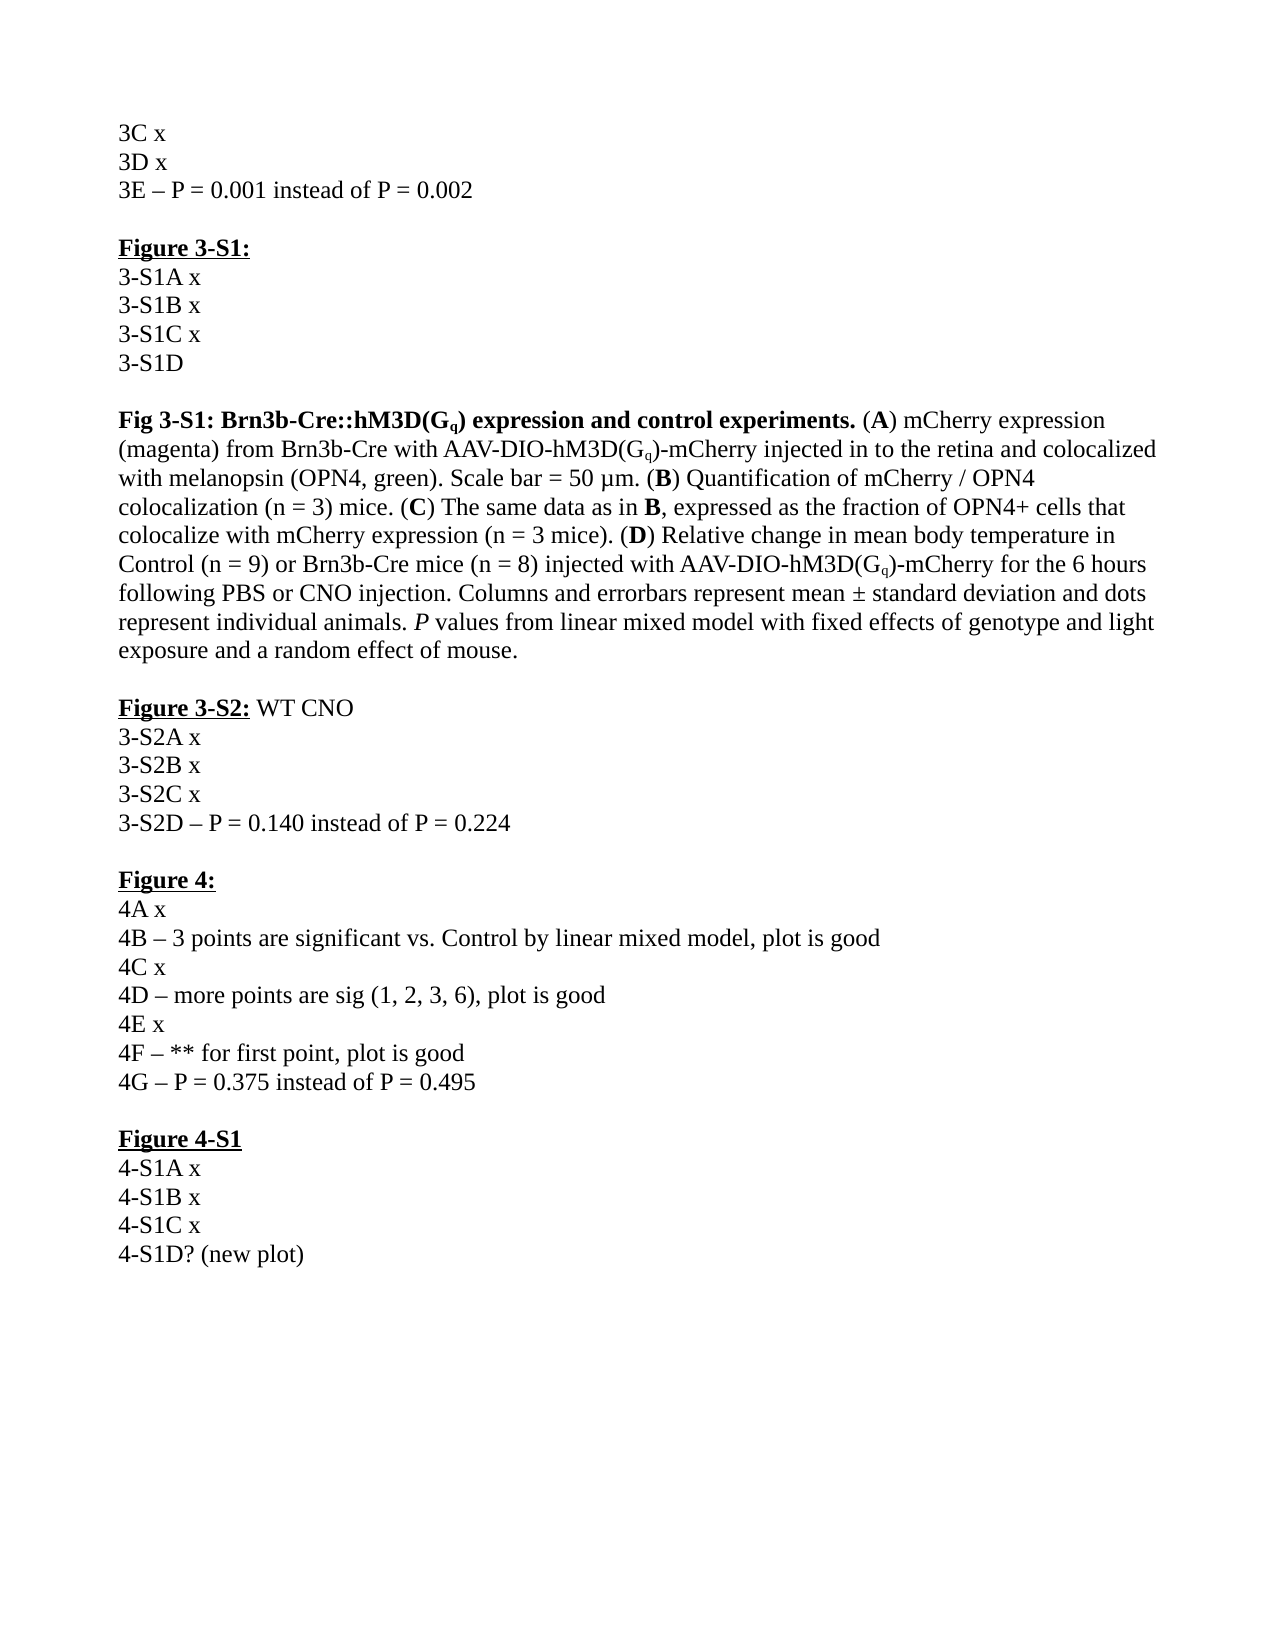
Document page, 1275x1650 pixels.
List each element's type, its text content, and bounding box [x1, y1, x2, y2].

text Figure 3-S2: WT CNO [118, 693, 1157, 722]
text Figure 3-S1: [118, 233, 1157, 262]
text 4F – ** for first point, plot is good [118, 1038, 1157, 1067]
text 4B – 3 points are significant vs. Control by linear mixed model, plot is good [118, 923, 1157, 952]
text 3-S1C x [118, 319, 1157, 348]
text 4G – P = 0.375 instead of P = 0.495 [118, 1067, 1157, 1096]
text 4-S1B x [118, 1182, 1157, 1211]
text Fig 3-S1: Brn3b-Cre::hM3D(Gq) expression and control experiments. (A) mCherry expression (magenta) from Brn3b-Cre with AAV-DIO-hM3D(Gq)-mCherry injected in to the retina and colocalized with melanopsin (OPN4, green). Scale bar = 50 µm. (B) Quantification of mCherry / OPN4 colocalization (n = 3) mice. (C) The same data as in B, expressed as the fraction of OPN4+ cells that colocalize with mCherry expression (n = 3 mice). (D) Relative change in mean body temperature in Control (n = 9) or Brn3b-Cre mice (n = 8) injected with AAV-DIO-hM3D(Gq)-mCherry for the 6 hours following PBS or CNO injection. Columns and errorbars represent mean ± standard deviation and dots represent individual animals. P values from linear mixed model with fixed effects of genotype and light exposure and a random effect of mouse. [118, 406, 1157, 664]
text 3-S1B x [118, 291, 1157, 319]
text 3D x [118, 147, 1157, 176]
text 4-S1D? (new plot) [118, 1239, 1157, 1268]
text 4-S1A x [118, 1153, 1157, 1182]
text 4E x [118, 1009, 1157, 1038]
text 3-S2D – P = 0.140 instead of P = 0.224 [118, 808, 1157, 837]
text Figure 4-S1 [118, 1124, 1157, 1153]
text 3-S2C x [118, 779, 1157, 808]
text 3-S2B x [118, 751, 1157, 779]
text 3E – P = 0.001 instead of P = 0.002 [118, 176, 1157, 204]
text 3-S1A x [118, 262, 1157, 291]
text Figure 4: [118, 866, 1157, 894]
text 3-S2A x [118, 722, 1157, 751]
text 4-S1C x [118, 1211, 1157, 1239]
text 3-S1D [118, 348, 1157, 377]
text 4C x [118, 952, 1157, 981]
text 3C x [118, 118, 1157, 147]
text 4D – more points are sig (1, 2, 3, 6), plot is good [118, 981, 1157, 1009]
text 4A x [118, 894, 1157, 923]
